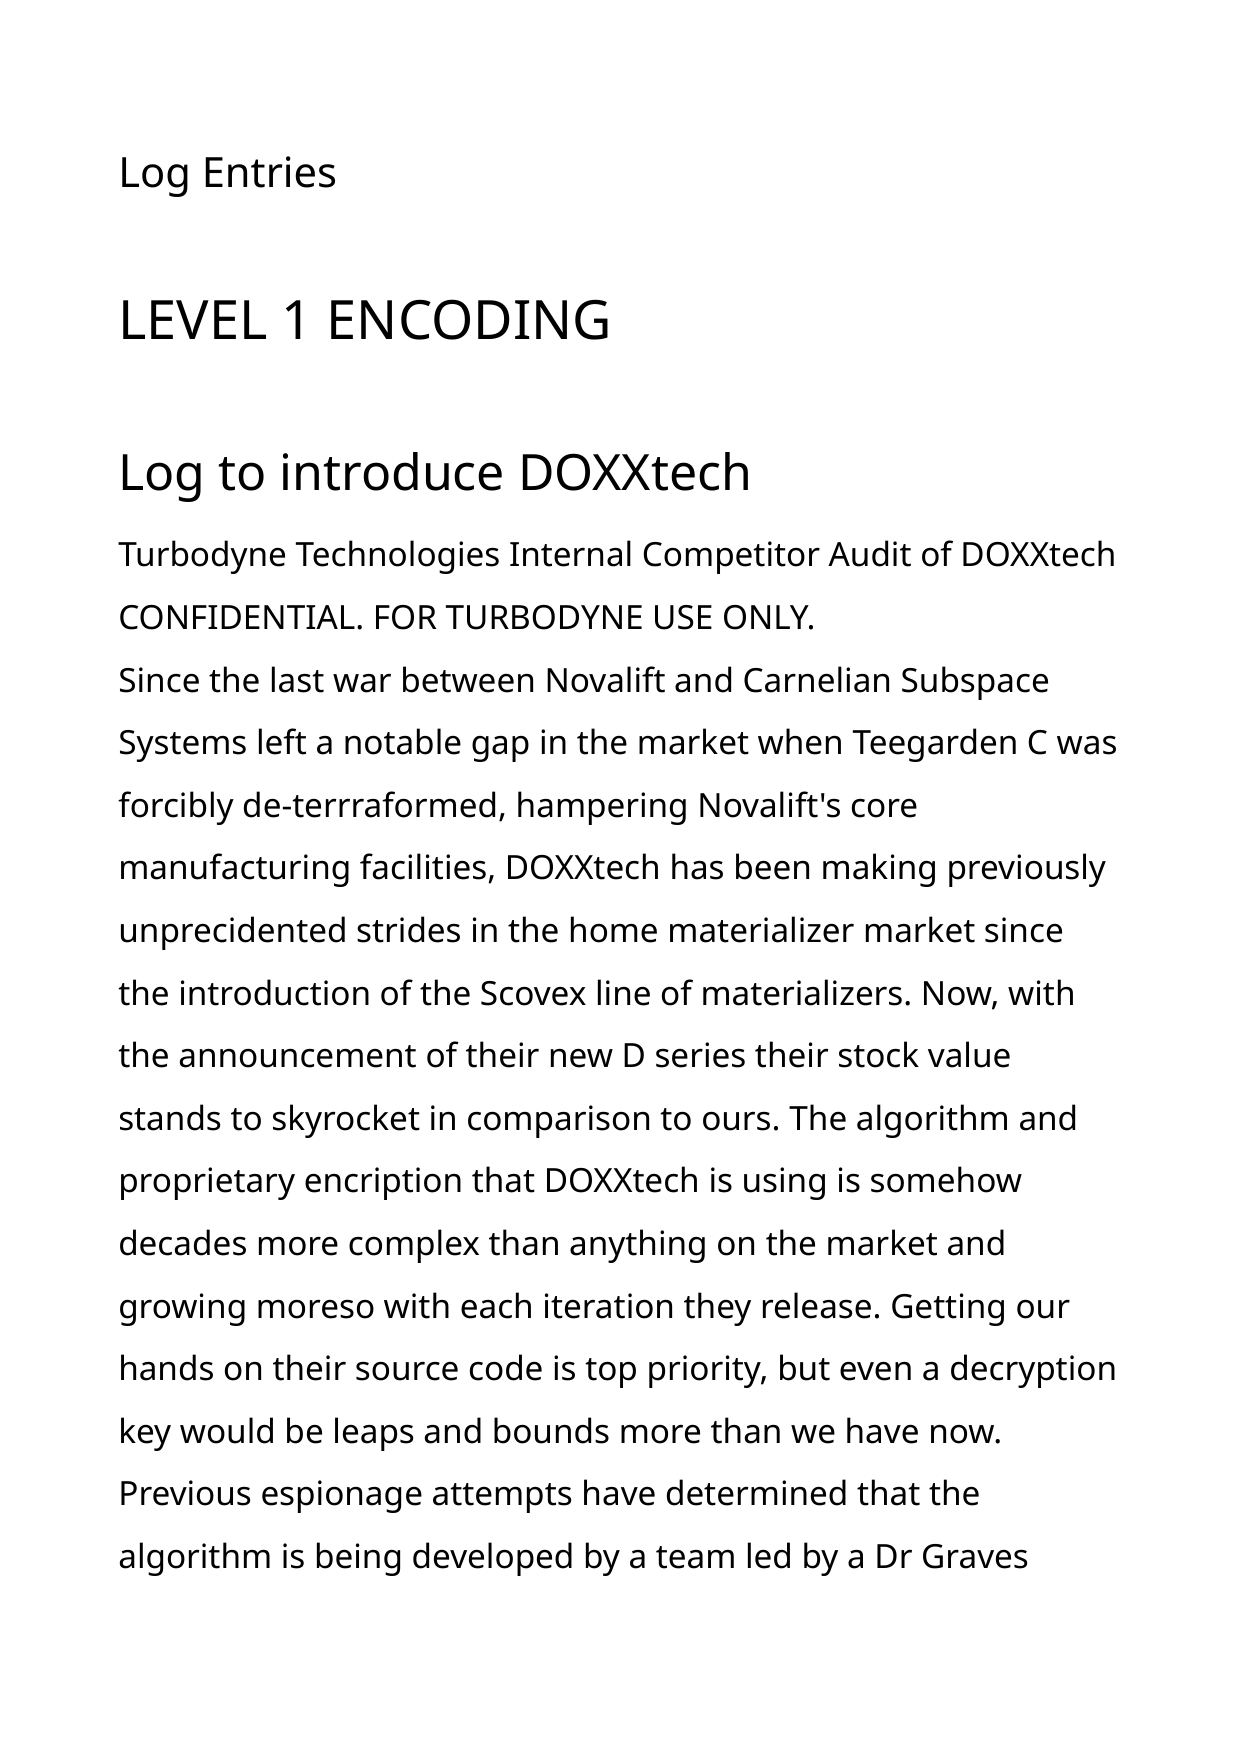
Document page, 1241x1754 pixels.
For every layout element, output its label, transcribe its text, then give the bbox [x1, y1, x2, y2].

text LEVEL 1 ENCODING [118, 282, 1122, 355]
subtitle Log Entries [118, 143, 1122, 200]
text Log to introduce DOXXtech [118, 437, 1122, 505]
text CONFIDENTIAL. FOR TURBODYNE USE ONLY. [118, 594, 1122, 639]
text Turbodyne Technologies Internal Competitor Audit of DOXXtech [118, 531, 1122, 577]
text Since the last war between Novalift and Carnelian Subspace Systems left a notable gap in the market when Teegarden C was forcibly de-terrraformed, hampering Novalift's core manufacturing facilities, DOXXtech has been making previously unprecidented strides in the home materializer market since the introduction of the Scovex line of materializers. Now, with the announcement of their new D series their stock value stands to skyrocket in comparison to ours. The algorithm and proprietary encription that DOXXtech is using is somehow decades more complex than anything on the market and growing moreso with each iteration they release. Getting our hands on their source code is top priority, but even a decryption key would be leaps and bounds more than we have now. Previous espionage attempts have determined that the algorithm is being developed by a team led by a Dr Graves [118, 656, 1122, 1578]
